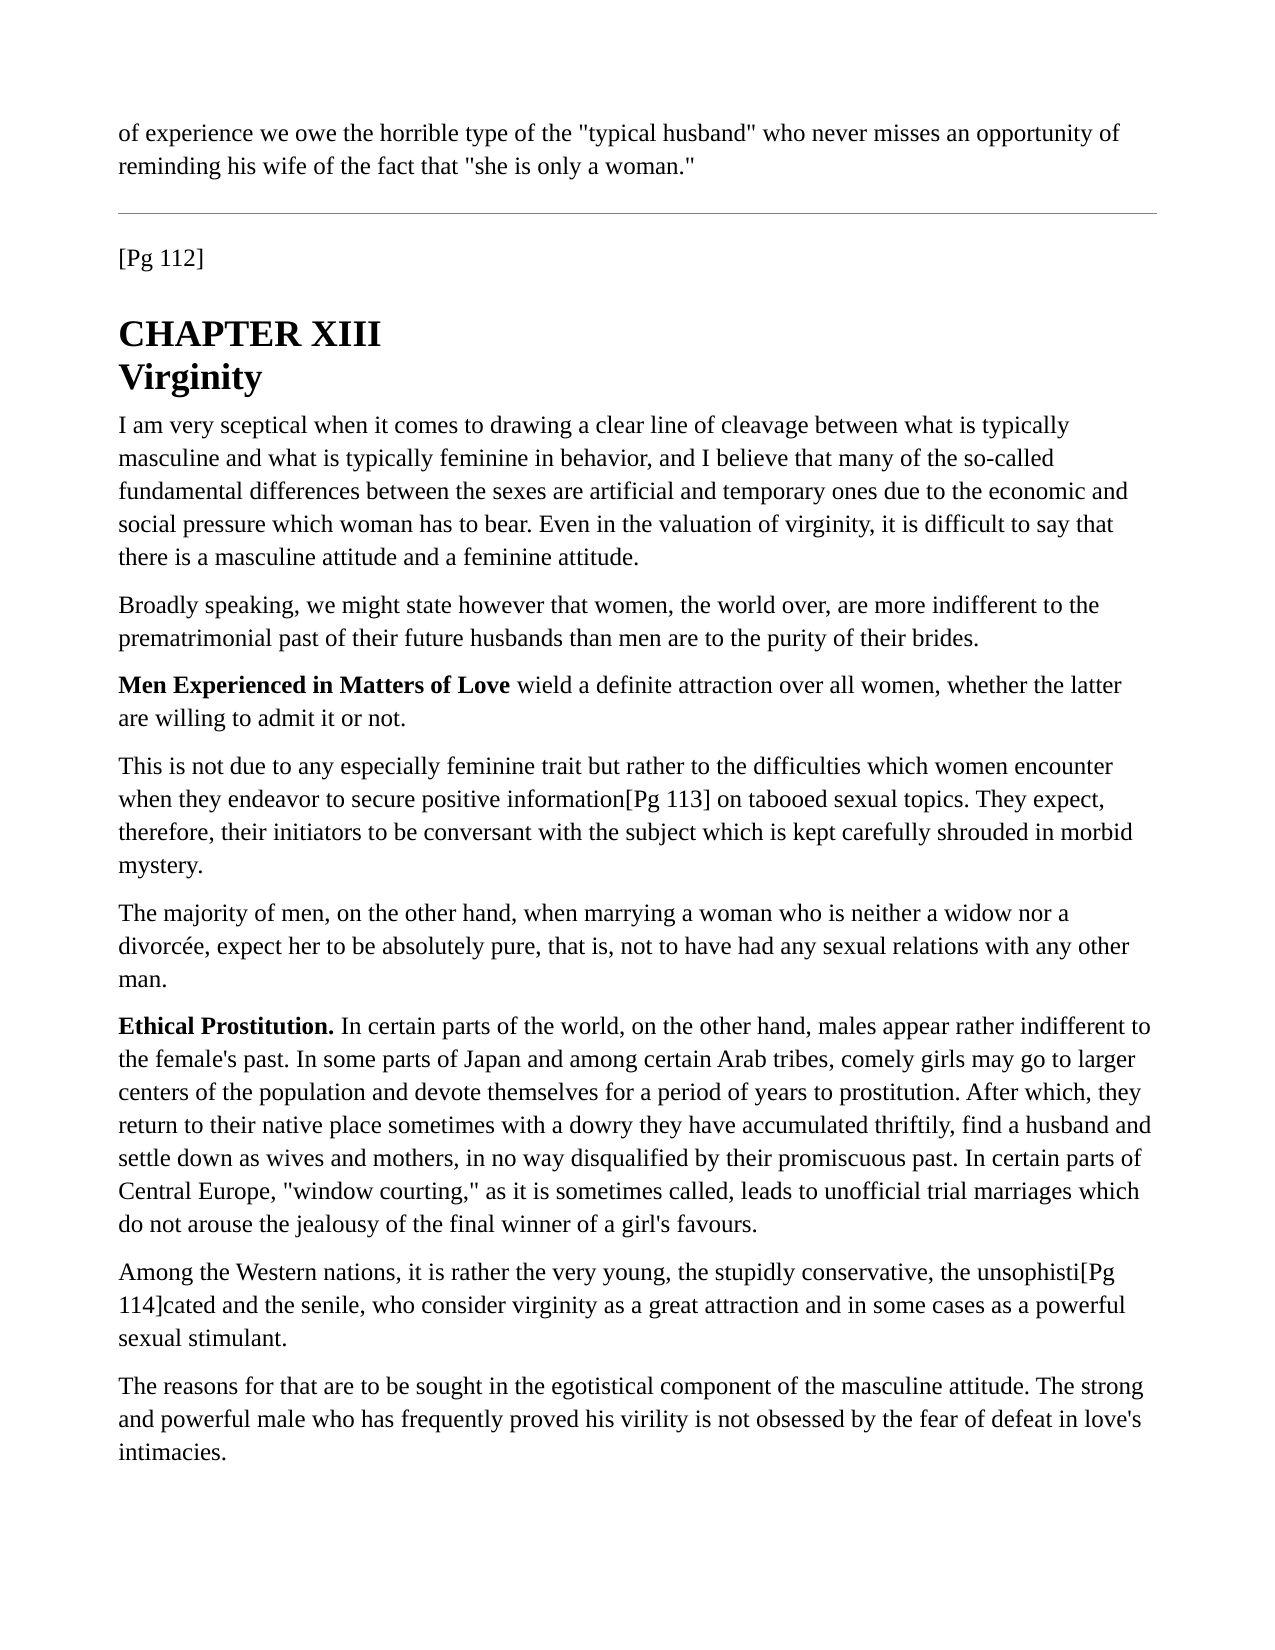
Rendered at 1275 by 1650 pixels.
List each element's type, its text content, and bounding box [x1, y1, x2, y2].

text Ethical Prostitution. In certain parts of the world, on the other hand, males appear rather indifferent to the female's past. In some parts of Japan and among certain Arab tribes, comely girls may go to larger centers of the population and devote themselves for a period of years to prostitution. After which, they return to their native place sometimes with a dowry they have accumulated thriftily, find a husband and settle down as wives and mothers, in no way disqualified by their promiscuous past. In certain parts of Central Europe, "window courting," as it is sometimes called, leads to unofficial trial marriages which do not arouse the jealousy of the final winner of a girl's favours. [118, 1011, 1157, 1238]
text Broadly speaking, we might state however that women, the world over, are more indifferent to the prematrimonial past of their future husbands than men are to the purity of their brides. [118, 590, 1157, 652]
text The majority of men, on the other hand, when marrying a woman who is neither a widow nor a divorcée, expect her to be absolutely pure, that is, not to have had any sexual relations with any other man. [118, 898, 1157, 992]
text The reasons for that are to be sought in the egotistical component of the masculine attitude. The strong and powerful male who has frequently proved his virility is not obsessed by the fear of defeat in love's intimacies. [118, 1371, 1157, 1466]
text This is not due to any especially feminine trait but rather to the difficulties which women encounter when they endeavor to secure positive information[Pg 113] on tabooed sexual topics. They expect, therefore, their initiators to be conversant with the subject which is kept carefully shrouded in morbid mystery. [118, 751, 1157, 879]
text [Pg 112] [118, 243, 1157, 272]
text Men Experienced in Matters of Love wield a definite attraction over all women, whether the latter are willing to admit it or not. [118, 670, 1157, 732]
subtitle CHAPTER XIII Virginity [118, 311, 1157, 398]
text Among the Western nations, it is rather the very young, the stupidly conservative, the unsophisti[Pg 114]cated and the senile, who consider virginity as a great attraction and in some cases as a powerful sexual stimulant. [118, 1257, 1157, 1352]
text of experience we owe the horrible type of the "typical husband" who never misses an opportunity of reminding his wife of the fact that "she is only a woman." [118, 118, 1157, 180]
text I am very sceptical when it comes to drawing a clear line of cleavage between what is typically masculine and what is typically feminine in behavior, and I believe that many of the so-called fundamental differences between the sexes are artificial and temporary ones due to the economic and social pressure which woman has to bear. Even in the valuation of virginity, it is difficult to say that there is a masculine attitude and a feminine attitude. [118, 410, 1157, 571]
